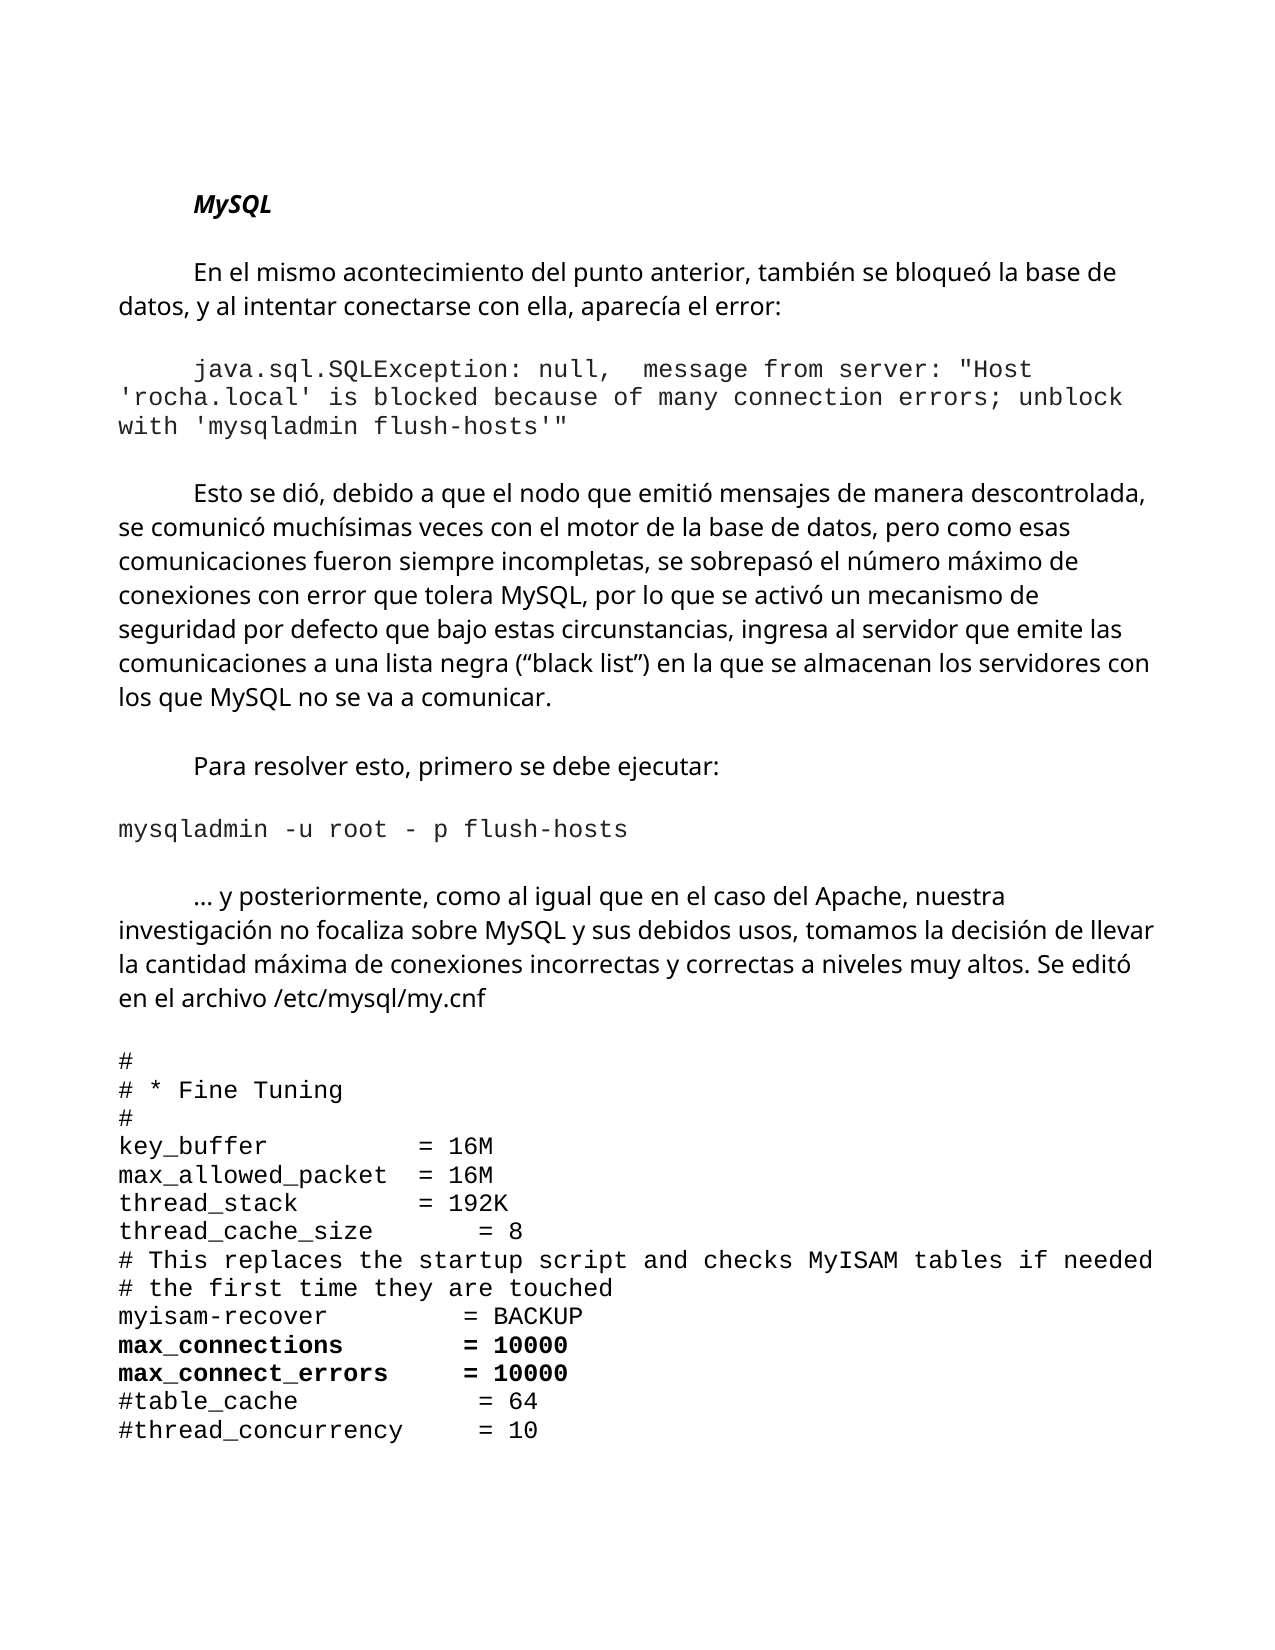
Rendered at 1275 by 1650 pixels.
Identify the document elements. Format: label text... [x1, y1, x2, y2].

text # This replaces the startup script and checks MyISAM tables if needed [118, 1247, 1157, 1276]
text # * Fine Tuning [118, 1077, 1157, 1106]
text En el mismo acontecimiento del punto anterior, también se bloqueó la base de datos, y al intentar conectarse con ella, aparecía el error: [118, 254, 1157, 322]
text mysqladmin -u root - p flush-hosts [118, 816, 1157, 844]
text java.sql.SQLException: null, message from server: "Host 'rocha.local' is blocked because of many connection errors; unblock with 'mysqladmin flush-hosts'" [118, 357, 1157, 442]
text # [118, 1106, 1157, 1134]
text Esto se dió, debido a que el nodo que emitió mensajes de manera descontrolada, se comunicó muchísimas veces con el motor de la base de datos, pero como esas comunicaciones fueron siempre incompletas, se sobrepasó el número máximo de conexiones con error que tolera MySQL, por lo que se activó un mecanismo de seguridad por defecto que bajo estas circunstancias, ingresa al servidor que emite las comunicaciones a una lista negra (“black list”) en la que se almacenan los servidores con los que MySQL no se va a comunicar. [118, 476, 1157, 714]
text #table_cache = 64 [118, 1389, 1157, 1417]
text thread_stack = 192K [118, 1191, 1157, 1219]
text thread_cache_size = 8 [118, 1219, 1157, 1247]
text #thread_concurrency = 10 [118, 1417, 1157, 1446]
text … y posteriormente, como al igual que en el caso del Apache, nuestra investigación no focaliza sobre MySQL y sus debidos usos, tomamos la decisión de llevar la cantidad máxima de conexiones incorrectas y correctas a niveles muy altos. Se editó en el archivo /etc/mysql/my.cnf [118, 879, 1157, 1015]
text MySQL [118, 186, 1157, 220]
text key_buffer = 16M [118, 1134, 1157, 1162]
text # [118, 1049, 1157, 1077]
text max_connections = 10000 [118, 1332, 1157, 1361]
text # the first time they are touched [118, 1276, 1157, 1304]
text myisam-recover = BACKUP [118, 1304, 1157, 1332]
text Para resolver esto, primero se debe ejecutar: [118, 748, 1157, 782]
text max_connect_errors = 10000 [118, 1361, 1157, 1389]
text max_allowed_packet = 16M [118, 1162, 1157, 1191]
